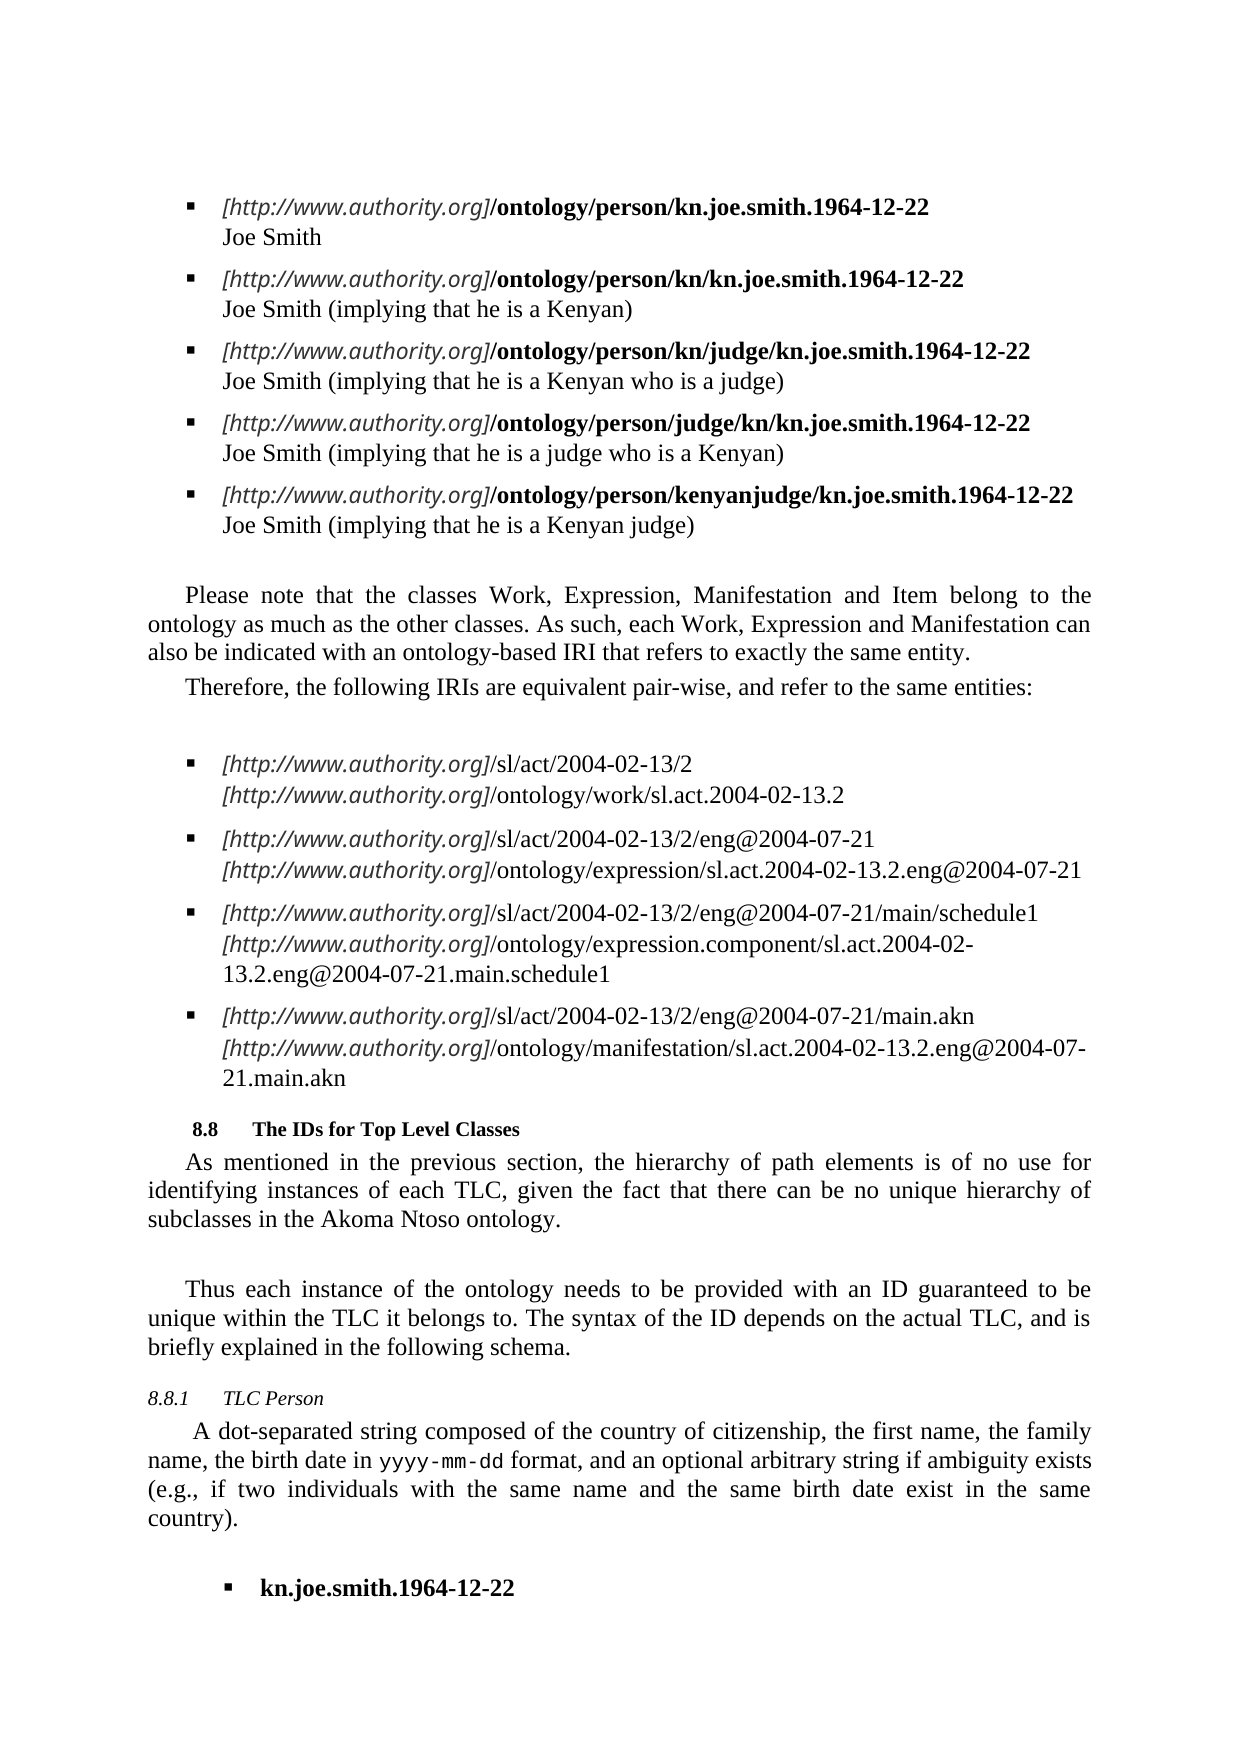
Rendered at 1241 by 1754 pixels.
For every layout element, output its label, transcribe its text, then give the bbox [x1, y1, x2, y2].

text Please note that the classes Work, Expression, Manifestation and Item belong to the ontology as much as the other classes. As such, each Work, Expression and Manifestation can also be indicated with an ontology-based IRI that refers to exactly the same entity. [148, 580, 1092, 666]
text Therefore, the following IRIs are equivalent pair-wise, and refer to the same entities: [148, 672, 1092, 701]
list [http://www.authority.org]/sl/act/2004-02-13/2 [http://www.authority.org]/ontology/work/sl.act.2004-02-13.2 [185, 748, 1092, 811]
list [http://www.authority.org]/ontology/person/judge/kn/kn.joe.smith.1964-12-22 Joe Smith (implying that he is a judge who is a Kenyan) [185, 407, 1092, 467]
subtitle TLC Person [148, 1386, 1092, 1410]
subtitle The IDs for Top Level Classes [192, 1117, 1092, 1141]
list kn.joe.smith.1964-12-22 [222, 1573, 1092, 1602]
text A dot-separated string composed of the country of citizenship, the first name, the family name, the birth date in yyyy-mm-dd format, and an optional arbitrary string if ambiguity exists (e.g., if two individuals with the same name and the same birth date exist in the same country). [148, 1416, 1092, 1532]
list [http://www.authority.org]/ontology/person/kn/judge/kn.joe.smith.1964-12-22 Joe Smith (implying that he is a Kenyan who is a judge) [185, 335, 1092, 395]
list [http://www.authority.org]/ontology/person/kenyanjudge/kn.joe.smith.1964-12-22 Joe Smith (implying that he is a Kenyan judge) [185, 479, 1092, 539]
list [http://www.authority.org]/sl/act/2004-02-13/2/eng@2004-07-21/main.akn [http://www.authority.org]/ontology/manifestation/sl.act.2004-02-13.2.eng@2004-07-21.main.akn [185, 1000, 1092, 1092]
list [http://www.authority.org]/ontology/person/kn/kn.joe.smith.1964-12-22 Joe Smith (implying that he is a Kenyan) [185, 263, 1092, 323]
text Thus each instance of the ontology needs to be provided with an ID guaranteed to be unique within the TLC it belongs to. The syntax of the ID depends on the actual TLC, and is briefly explained in the following schema. [148, 1274, 1092, 1361]
list [http://www.authority.org]/sl/act/2004-02-13/2/eng@2004-07-21 [http://www.authority.org]/ontology/expression/sl.act.2004-02-13.2.eng@2004-07-21 [185, 823, 1092, 885]
list [http://www.authority.org]/sl/act/2004-02-13/2/eng@2004-07-21/main/schedule1 [http://www.authority.org]/ontology/expression.component/sl.act.2004-02-13.2.eng@2004-07-21.main.schedule1 [185, 897, 1092, 988]
text As mentioned in the previous section, the hierarchy of path elements is of no use for identifying instances of each TLC, given the fact that there can be no unique hierarchy of subclasses in the Akoma Ntoso ontology. [148, 1147, 1092, 1233]
list [http://www.authority.org]/ontology/person/kn.joe.smith.1964-12-22 Joe Smith [185, 191, 1092, 251]
